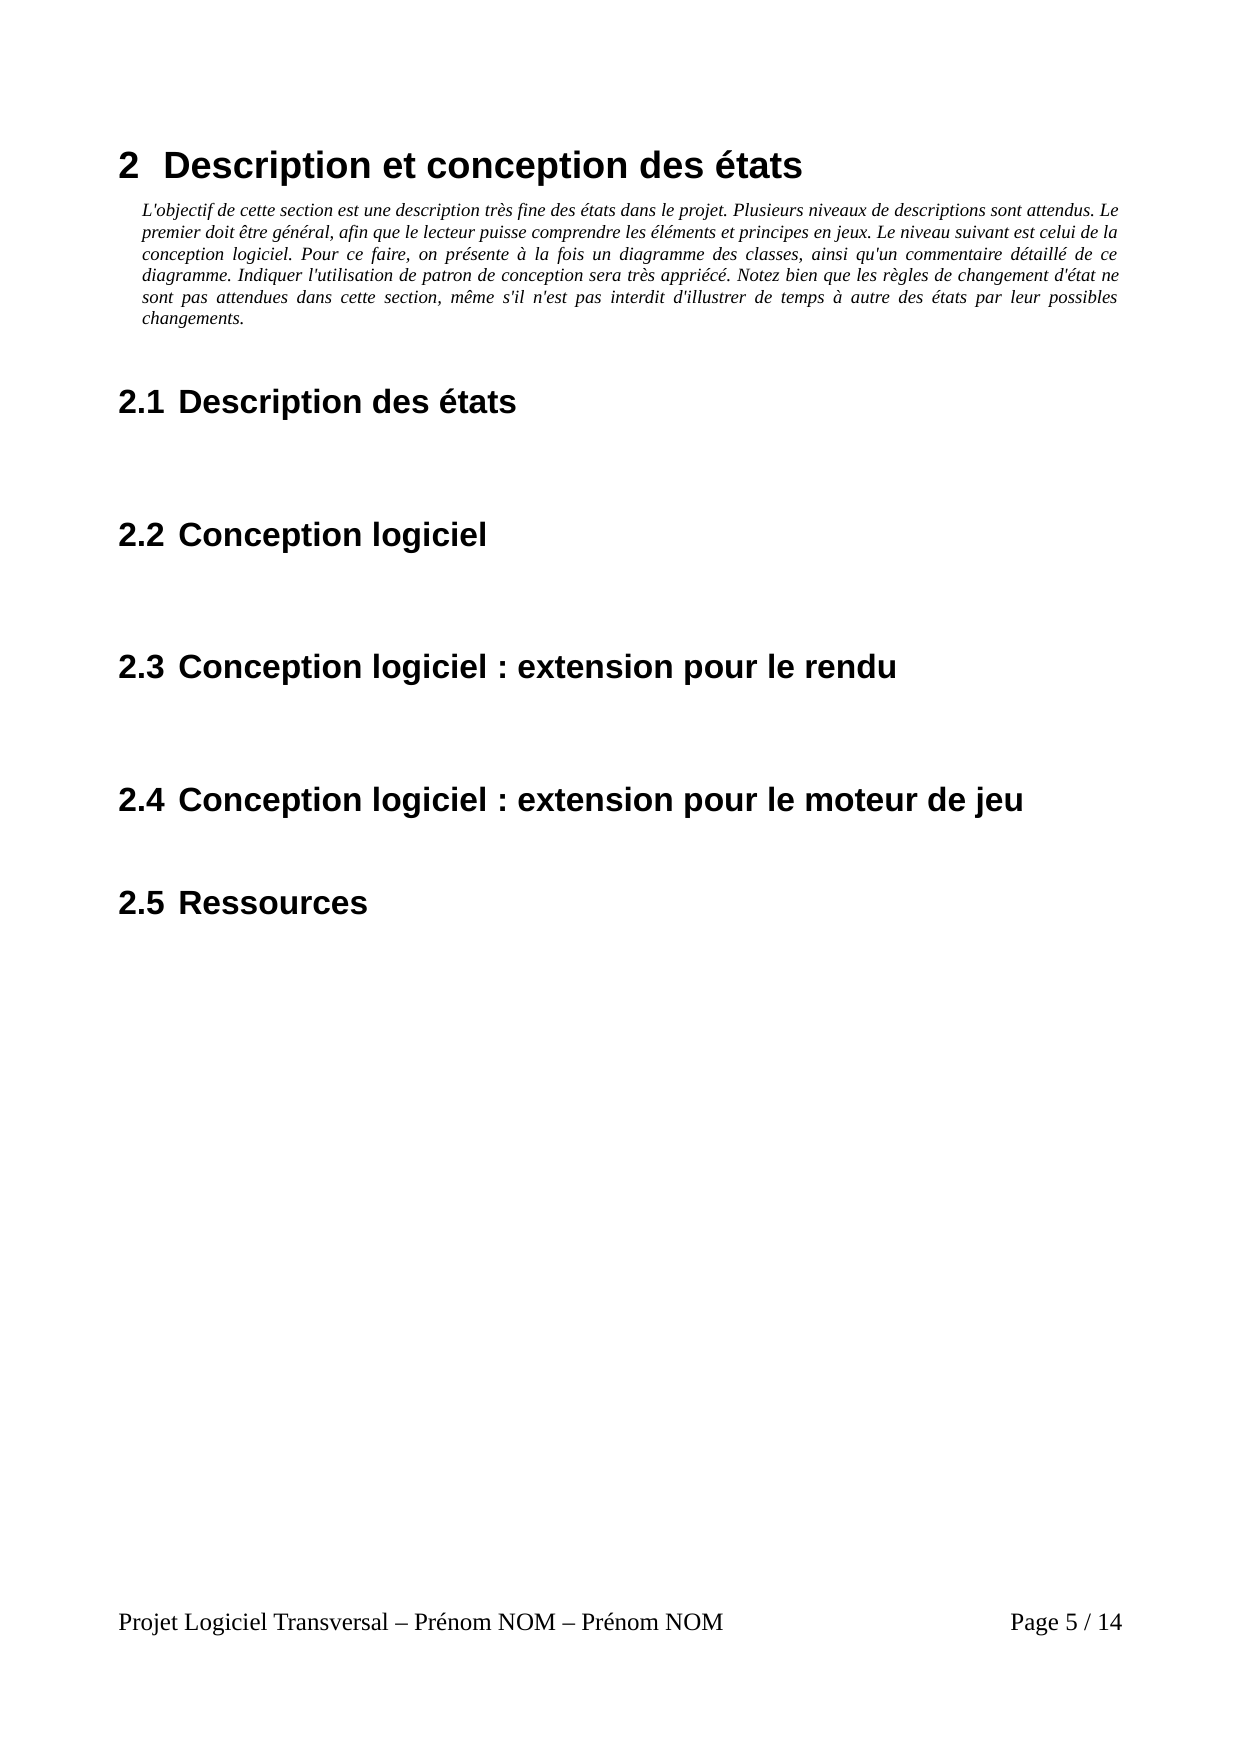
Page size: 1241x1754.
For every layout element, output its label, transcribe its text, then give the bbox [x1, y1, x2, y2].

subtitle Description des états [118, 382, 1122, 421]
text L'objectif de cette section est une description très fine des états dans le projet. Plusieurs niveaux de descriptions sont attendus. Le premier doit être général, afin que le lecteur puisse comprendre les éléments et principes en jeux. Le niveau suivant est celui de la conception logiciel. Pour ce faire, on présente à la fois un diagramme des classes, ainsi qu'un commentaire détaillé de ce diagramme. Indiquer l'utilisation de patron de conception sera très appriécé. Notez bien que les règles de changement d'état ne sont pas attendues dans cette section, même s'il n'est pas interdit d'illustrer de temps à autre des états par leur possibles changements. [142, 199, 1122, 329]
subtitle Conception logiciel [118, 515, 1122, 553]
subtitle Description et conception des états [118, 143, 1122, 187]
subtitle Conception logiciel : extension pour le moteur de jeu [118, 779, 1122, 818]
subtitle Conception logiciel : extension pour le rendu [118, 647, 1122, 686]
subtitle Ressources [118, 883, 1122, 922]
